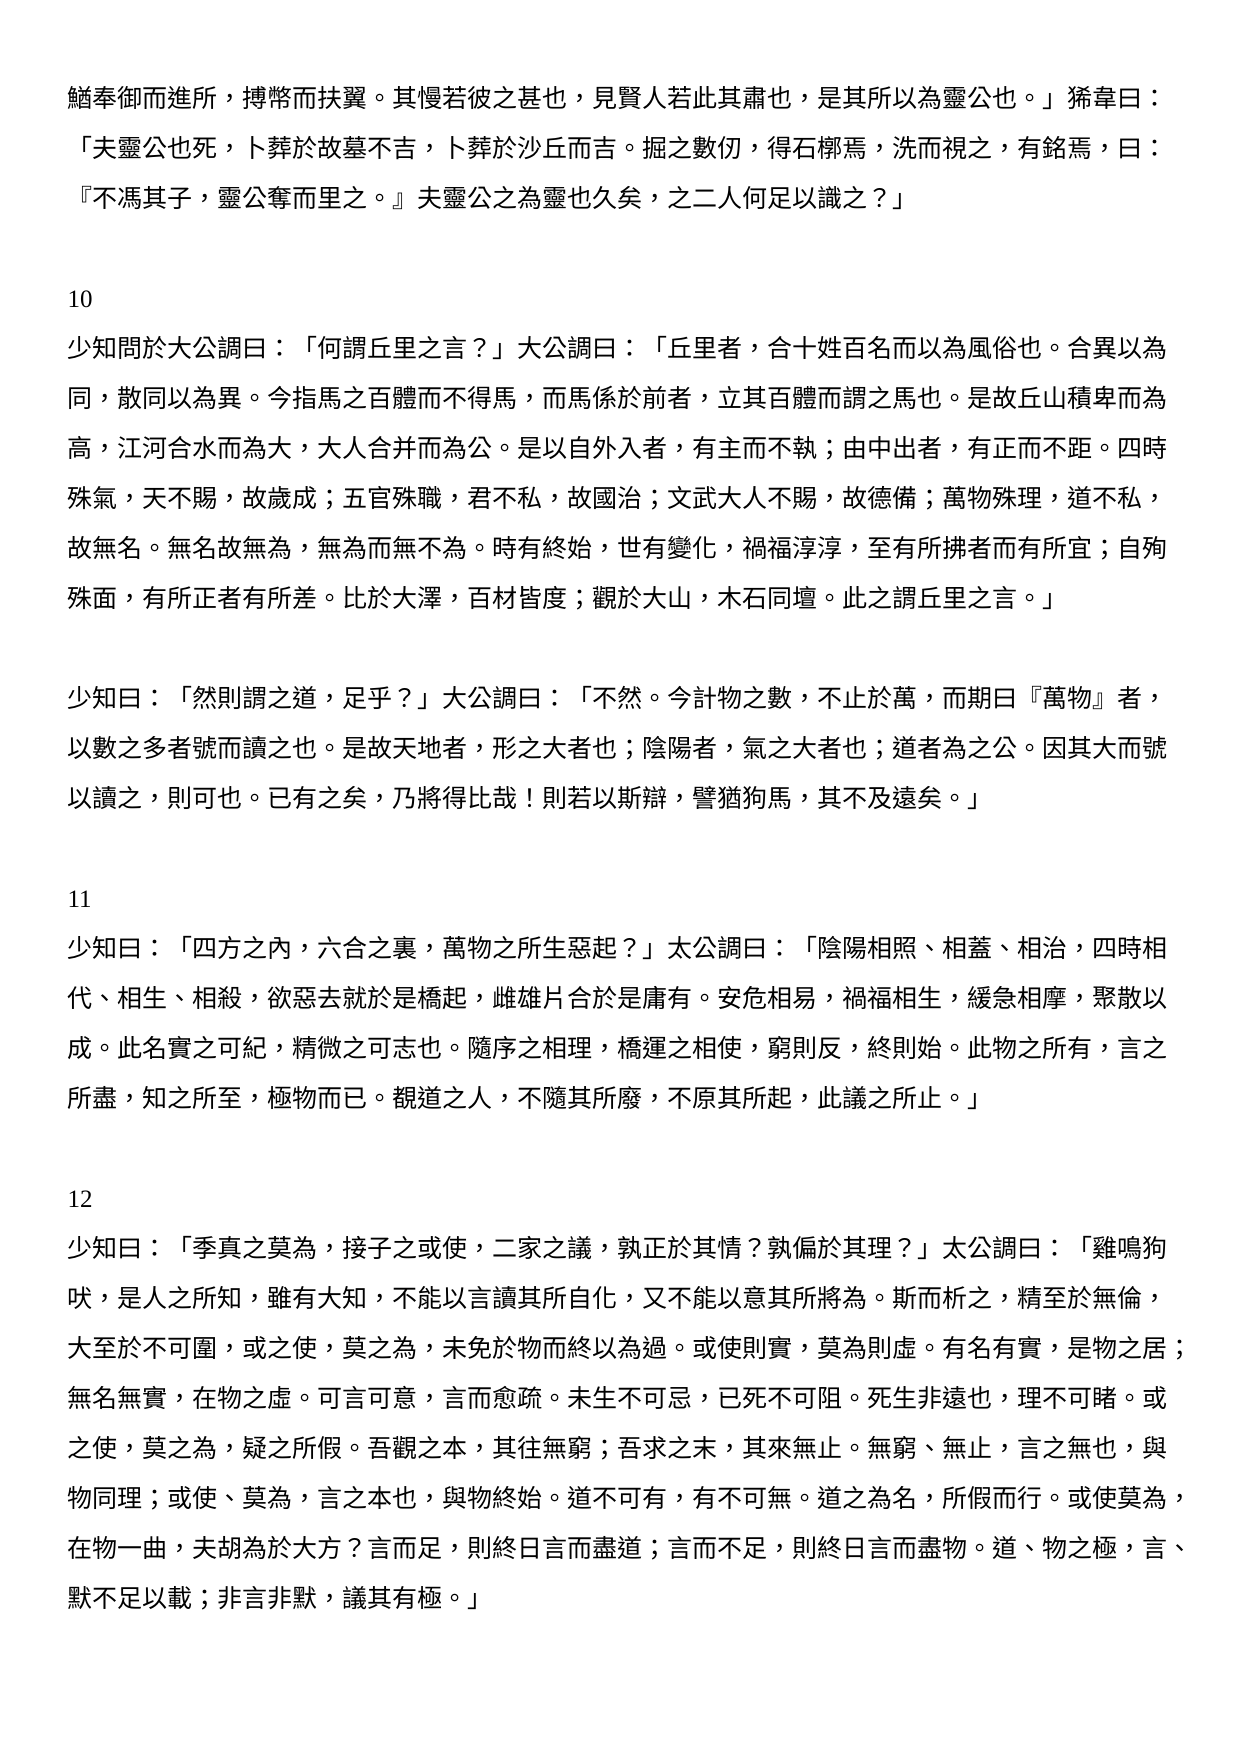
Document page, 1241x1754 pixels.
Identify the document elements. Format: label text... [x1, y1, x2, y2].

text 少知曰：「四方之內，六合之裏，萬物之所生惡起？」太公調曰：「陰陽相照、相蓋、相治，四時相代、相生、相殺，欲惡去就於是橋起，雌雄片合於是庸有。安危相易，禍福相生，緩急相摩，聚散以成。此名實之可紀，精微之可志也。隨序之相理，橋運之相使，窮則反，終則始。此物之所有，言之所盡，知之所至，極物而已。覩道之人，不隨其所廢，不原其所起，此議之所止。」 [67, 917, 1173, 1117]
text 少知問於大公調曰：「何謂丘里之言？」大公調曰：「丘里者，合十姓百名而以為風俗也。合異以為同，散同以為異。今指馬之百體而不得馬，而馬係於前者，立其百體而謂之馬也。是故丘山積卑而為高，江河合水而為大，大人合并而為公。是以自外入者，有主而不執；由中出者，有正而不距。四時殊氣，天不賜，故歲成；五官殊職，君不私，故國治；文武大人不賜，故德備；萬物殊理，道不私，故無名。無名故無為，無為而無不為。時有終始，世有變化，禍福淳淳，至有所拂者而有所宜；自殉殊面，有所正者有所差。比於大澤，百材皆度；觀於大山，木石同壇。此之謂丘里之言。」 [67, 317, 1173, 617]
text 12 [67, 1167, 1173, 1217]
text 11 [67, 867, 1173, 917]
text 仲尼問於大史大弢dɑ̄o、伯常騫qiɑ̄n、狶xī韋曰：「夫衛靈公飲酒湛樂，不聽國家之政；田獵畢弋，不應諸侯之際。其所以為靈公者何邪？」大弢曰：「是因是也。」伯常騫曰：「夫靈公有妻三人，同濫而浴。史鰌奉御而進所，搏幣而扶翼。其慢若彼之甚也，見賢人若此其肅也，是其所以為靈公也。」狶韋曰：「夫靈公也死，卜葬於故墓不吉，卜葬於沙丘而吉。掘之數仞，得石槨焉，洗而視之，有銘焉，曰：『不馮其子，靈公奪而里之。』夫靈公之為靈也久矣，之二人何足以識之？」 [67, 67, 1173, 217]
text 10 [67, 267, 1173, 317]
text 少知曰：「然則謂之道，足乎？」大公調曰：「不然。今計物之數，不止於萬，而期曰『萬物』者，以數之多者號而讀之也。是故天地者，形之大者也；陰陽者，氣之大者也；道者為之公。因其大而號以讀之，則可也。已有之矣，乃將得比哉！則若以斯辯，譬猶狗馬，其不及遠矣。」 [67, 667, 1173, 817]
text 少知曰：「季真之莫為，接子之或使，二家之議，孰正於其情？孰偏於其理？」太公調曰：「雞鳴狗吠，是人之所知，雖有大知，不能以言讀其所自化，又不能以意其所將為。斯而析之，精至於無倫，大至於不可圍，或之使，莫之為，未免於物而終以為過。或使則實，莫為則虛。有名有實，是物之居；無名無實，在物之虛。可言可意，言而愈疏。未生不可忌，已死不可阻。死生非遠也，理不可睹。或之使，莫之為，疑之所假。吾觀之本，其往無窮；吾求之末，其來無止。無窮、無止，言之無也，與物同理；或使、莫為，言之本也，與物終始。道不可有，有不可無。道之為名，所假而行。或使莫為，在物一曲，夫胡為於大方？言而足，則終日言而盡道；言而不足，則終日言而盡物。道、物之極，言、默不足以載；非言非默，議其有極。」 [67, 1217, 1173, 1617]
